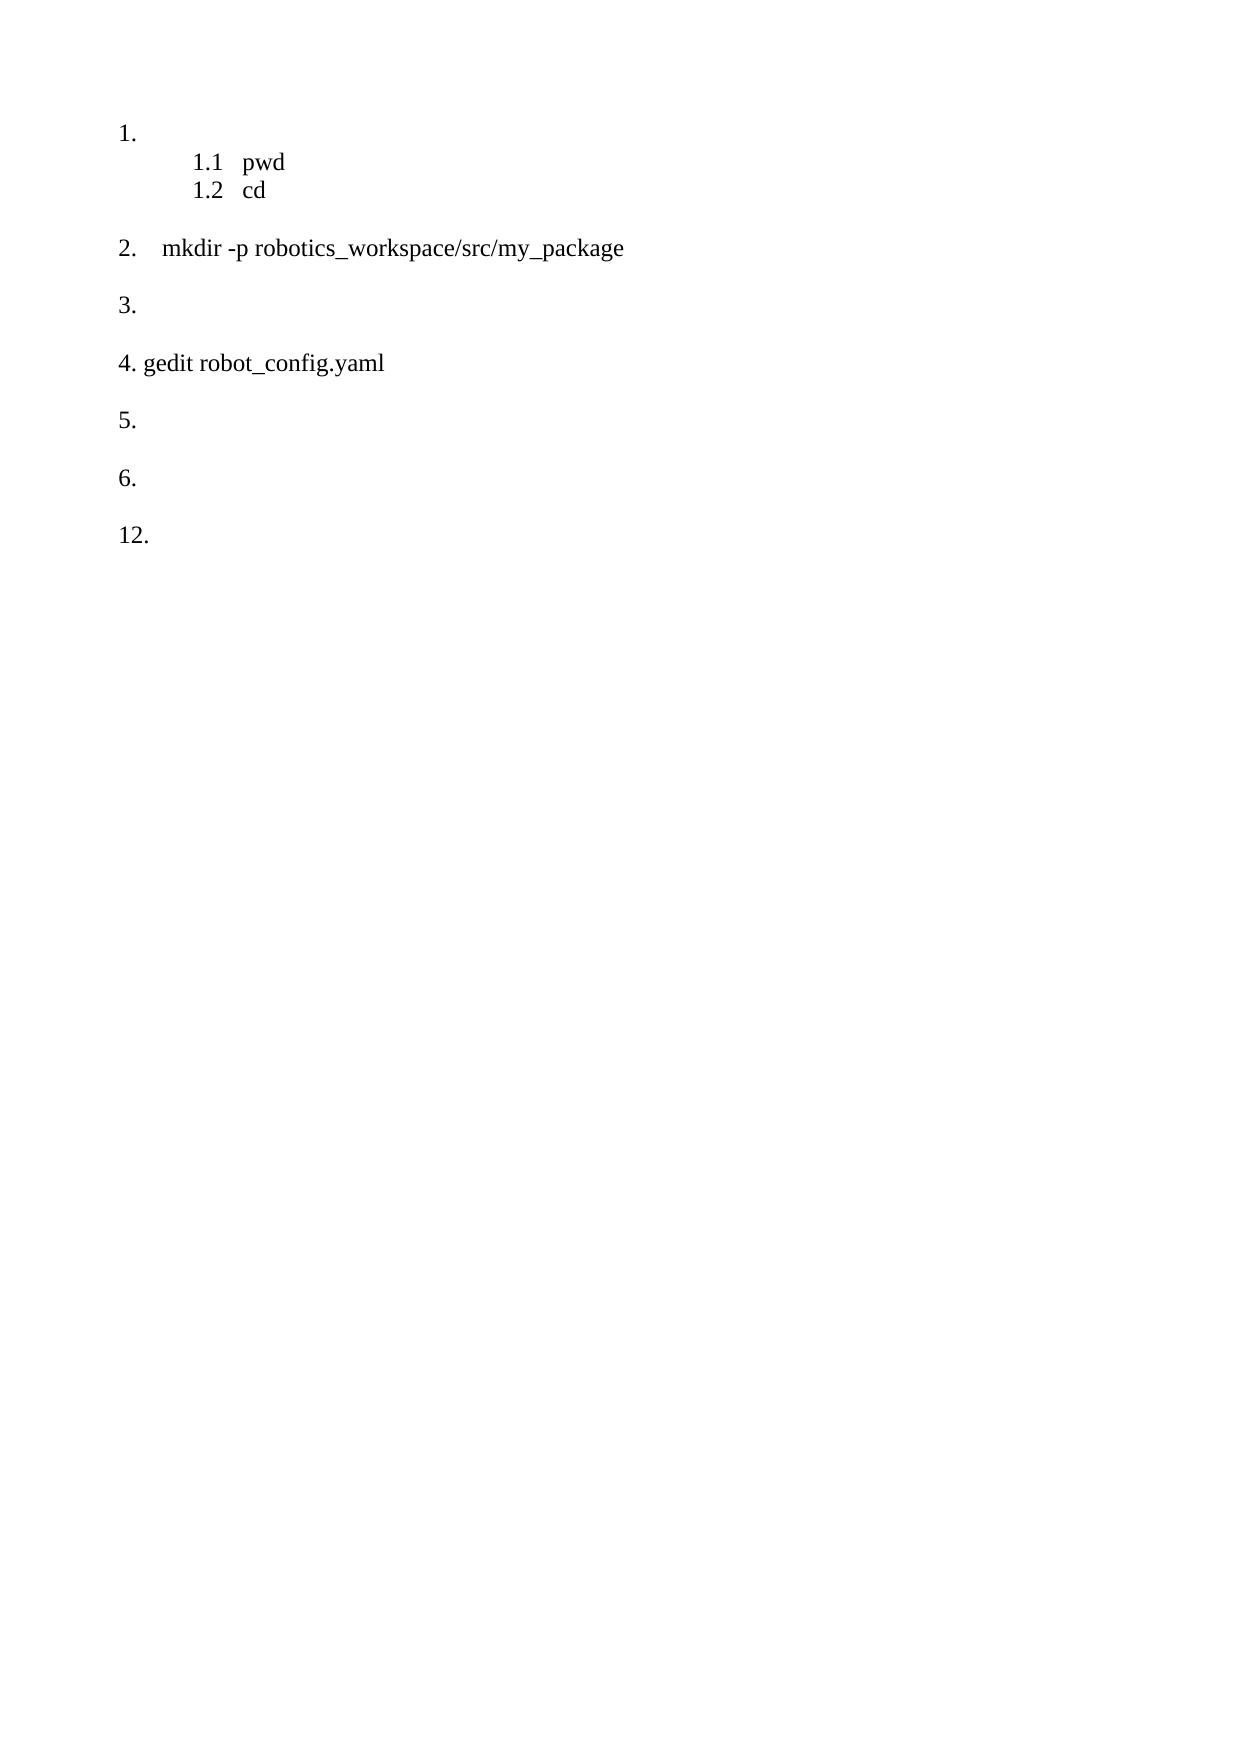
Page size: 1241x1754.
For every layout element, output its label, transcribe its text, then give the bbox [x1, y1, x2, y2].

text 5. 6. [118, 406, 1122, 492]
text 1. [118, 118, 1122, 147]
text 4. gedit robot_config.yaml [118, 348, 1122, 377]
text 1.1 pwd 1.2 cd 2. mkdir -p robotics_workspace/src/my_package [118, 147, 1122, 262]
text 12. [118, 521, 1122, 549]
text 3. [118, 291, 1122, 319]
